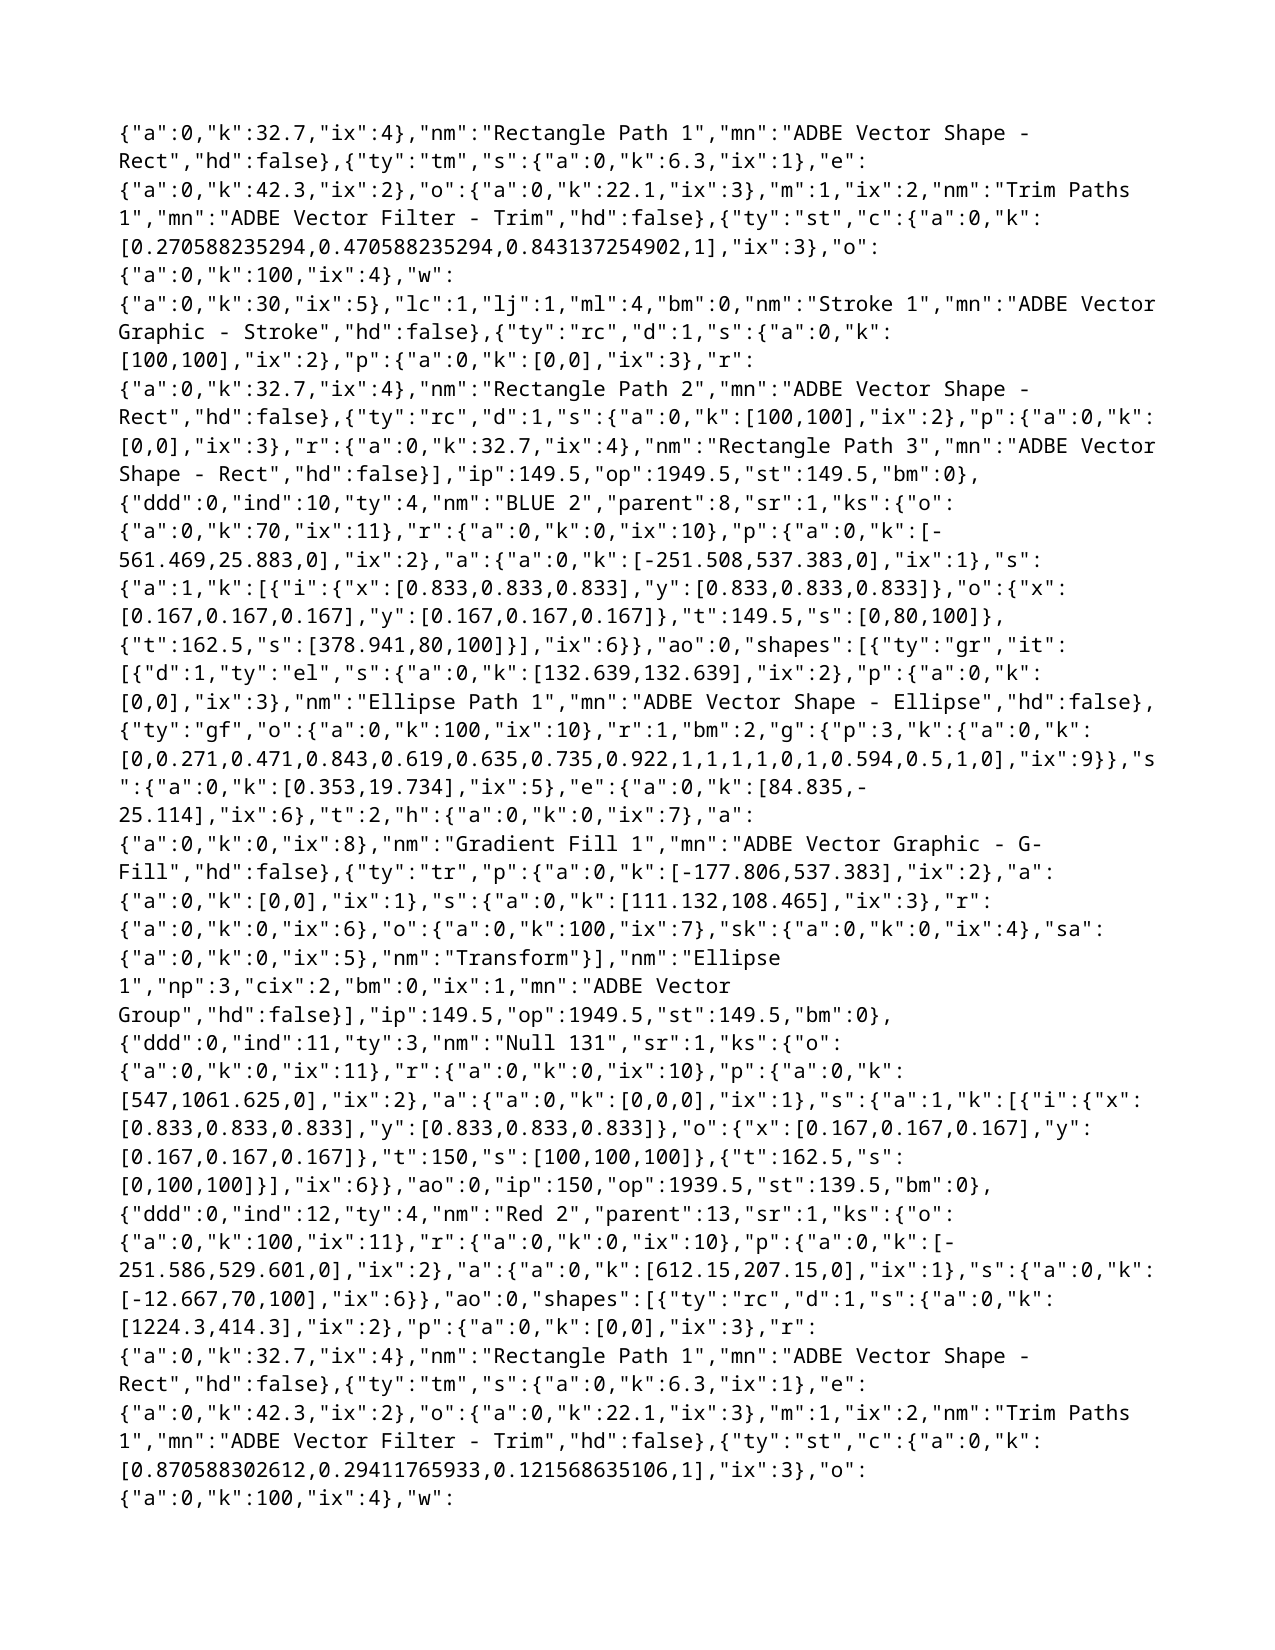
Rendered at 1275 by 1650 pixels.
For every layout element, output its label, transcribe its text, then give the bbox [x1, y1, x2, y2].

text {"a":0,"k":32.7,"ix":4},"nm":"Rectangle Path 1","mn":"ADBE Vector Shape - Rect","hd":false},{"ty":"tm","s":{"a":0,"k":6.3,"ix":1},"e":{"a":0,"k":42.3,"ix":2},"o":{"a":0,"k":22.1,"ix":3},"m":1,"ix":2,"nm":"Trim Paths 1","mn":"ADBE Vector Filter - Trim","hd":false},{"ty":"st","c":{"a":0,"k":[0.270588235294,0.470588235294,0.843137254902,1],"ix":3},"o":{"a":0,"k":100,"ix":4},"w":{"a":0,"k":30,"ix":5},"lc":1,"lj":1,"ml":4,"bm":0,"nm":"Stroke 1","mn":"ADBE Vector Graphic - Stroke","hd":false},{"ty":"rc","d":1,"s":{"a":0,"k":[100,100],"ix":2},"p":{"a":0,"k":[0,0],"ix":3},"r":{"a":0,"k":32.7,"ix":4},"nm":"Rectangle Path 2","mn":"ADBE Vector Shape - Rect","hd":false},{"ty":"rc","d":1,"s":{"a":0,"k":[100,100],"ix":2},"p":{"a":0,"k":[0,0],"ix":3},"r":{"a":0,"k":32.7,"ix":4},"nm":"Rectangle Path 3","mn":"ADBE Vector Shape - Rect","hd":false}],"ip":149.5,"op":1949.5,"st":149.5,"bm":0},{"ddd":0,"ind":10,"ty":4,"nm":"BLUE 2","parent":8,"sr":1,"ks":{"o":{"a":0,"k":70,"ix":11},"r":{"a":0,"k":0,"ix":10},"p":{"a":0,"k":[-561.469,25.883,0],"ix":2},"a":{"a":0,"k":[-251.508,537.383,0],"ix":1},"s":{"a":1,"k":[{"i":{"x":[0.833,0.833,0.833],"y":[0.833,0.833,0.833]},"o":{"x":[0.167,0.167,0.167],"y":[0.167,0.167,0.167]},"t":149.5,"s":[0,80,100]},{"t":162.5,"s":[378.941,80,100]}],"ix":6}},"ao":0,"shapes":[{"ty":"gr","it":[{"d":1,"ty":"el","s":{"a":0,"k":[132.639,132.639],"ix":2},"p":{"a":0,"k":[0,0],"ix":3},"nm":"Ellipse Path 1","mn":"ADBE Vector Shape - Ellipse","hd":false},{"ty":"gf","o":{"a":0,"k":100,"ix":10},"r":1,"bm":2,"g":{"p":3,"k":{"a":0,"k":[0,0.271,0.471,0.843,0.619,0.635,0.735,0.922,1,1,1,1,0,1,0.594,0.5,1,0],"ix":9}},"s":{"a":0,"k":[0.353,19.734],"ix":5},"e":{"a":0,"k":[84.835,-25.114],"ix":6},"t":2,"h":{"a":0,"k":0,"ix":7},"a":{"a":0,"k":0,"ix":8},"nm":"Gradient Fill 1","mn":"ADBE Vector Graphic - G-Fill","hd":false},{"ty":"tr","p":{"a":0,"k":[-177.806,537.383],"ix":2},"a":{"a":0,"k":[0,0],"ix":1},"s":{"a":0,"k":[111.132,108.465],"ix":3},"r":{"a":0,"k":0,"ix":6},"o":{"a":0,"k":100,"ix":7},"sk":{"a":0,"k":0,"ix":4},"sa":{"a":0,"k":0,"ix":5},"nm":"Transform"}],"nm":"Ellipse 1","np":3,"cix":2,"bm":0,"ix":1,"mn":"ADBE Vector Group","hd":false}],"ip":149.5,"op":1949.5,"st":149.5,"bm":0},{"ddd":0,"ind":11,"ty":3,"nm":"Null 131","sr":1,"ks":{"o":{"a":0,"k":0,"ix":11},"r":{"a":0,"k":0,"ix":10},"p":{"a":0,"k":[547,1061.625,0],"ix":2},"a":{"a":0,"k":[0,0,0],"ix":1},"s":{"a":1,"k":[{"i":{"x":[0.833,0.833,0.833],"y":[0.833,0.833,0.833]},"o":{"x":[0.167,0.167,0.167],"y":[0.167,0.167,0.167]},"t":150,"s":[100,100,100]},{"t":162.5,"s":[0,100,100]}],"ix":6}},"ao":0,"ip":150,"op":1939.5,"st":139.5,"bm":0},{"ddd":0,"ind":12,"ty":4,"nm":"Red 2","parent":13,"sr":1,"ks":{"o":{"a":0,"k":100,"ix":11},"r":{"a":0,"k":0,"ix":10},"p":{"a":0,"k":[-251.586,529.601,0],"ix":2},"a":{"a":0,"k":[612.15,207.15,0],"ix":1},"s":{"a":0,"k":[-12.667,70,100],"ix":6}},"ao":0,"shapes":[{"ty":"rc","d":1,"s":{"a":0,"k":[1224.3,414.3],"ix":2},"p":{"a":0,"k":[0,0],"ix":3},"r":{"a":0,"k":32.7,"ix":4},"nm":"Rectangle Path 1","mn":"ADBE Vector Shape - Rect","hd":false},{"ty":"tm","s":{"a":0,"k":6.3,"ix":1},"e":{"a":0,"k":42.3,"ix":2},"o":{"a":0,"k":22.1,"ix":3},"m":1,"ix":2,"nm":"Trim Paths 1","mn":"ADBE Vector Filter - Trim","hd":false},{"ty":"st","c":{"a":0,"k":[0.870588302612,0.29411765933,0.121568635106,1],"ix":3},"o":{"a":0,"k":100,"ix":4},"w": [118, 118, 1157, 1512]
